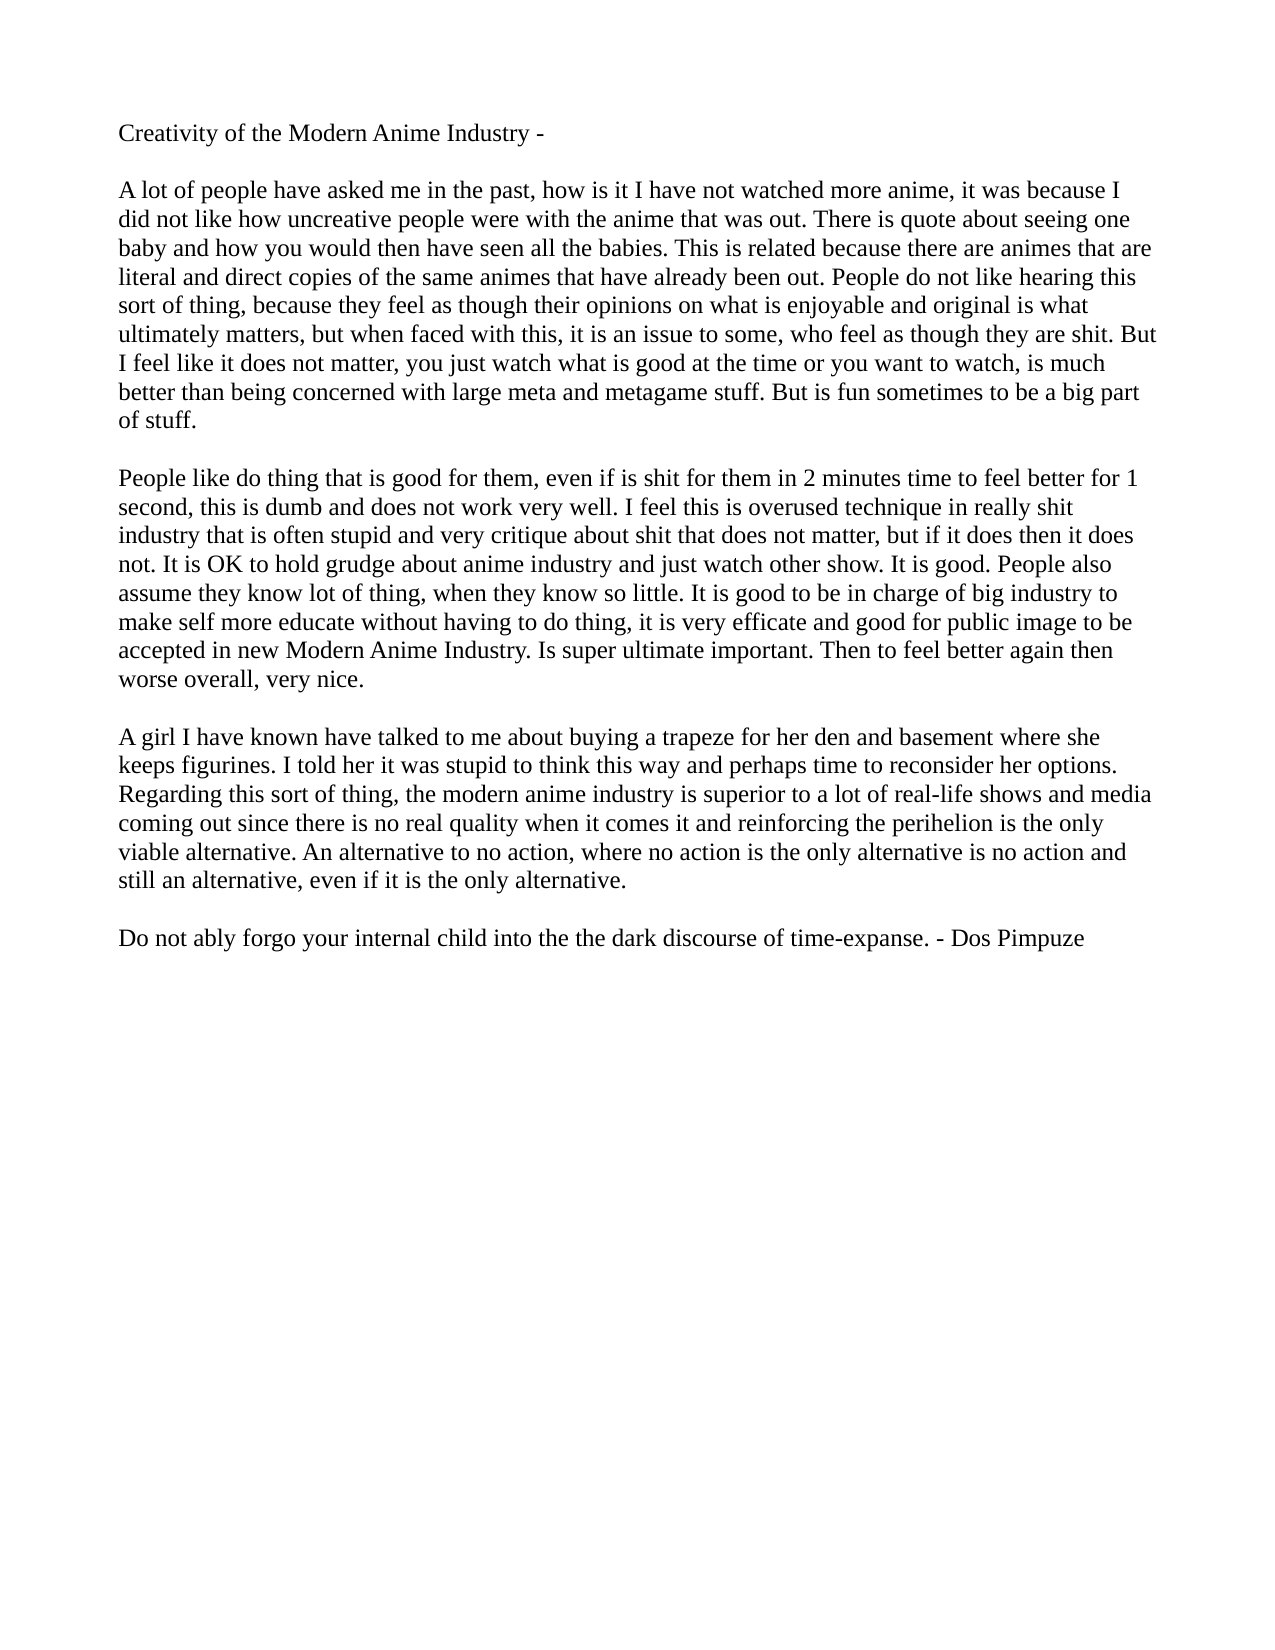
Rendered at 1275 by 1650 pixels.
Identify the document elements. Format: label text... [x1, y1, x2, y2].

text People like do thing that is good for them, even if is shit for them in 2 minutes time to feel better for 1 second, this is dumb and does not work very well. I feel this is overused technique in really shit industry that is often stupid and very critique about shit that does not matter, but if it does then it does not. It is OK to hold grudge about anime industry and just watch other show. It is good. People also assume they know lot of thing, when they know so little. It is good to be in charge of big industry to make self more educate without having to do thing, it is very efficate and good for public image to be accepted in new Modern Anime Industry. Is super ultimate important. Then to feel better again then worse overall, very nice. [118, 463, 1157, 693]
text A girl I have known have talked to me about buying a trapeze for her den and basement where she keeps figurines. I told her it was stupid to think this way and perhaps time to reconsider her options. Regarding this sort of thing, the modern anime industry is superior to a lot of real-life shows and media coming out since there is no real quality when it comes it and reinforcing the perihelion is the only viable alternative. An alternative to no action, where no action is the only alternative is no action and still an alternative, even if it is the only alternative. [118, 722, 1157, 894]
text A lot of people have asked me in the past, how is it I have not watched more anime, it was because I did not like how uncreative people were with the anime that was out. There is quote about seeing one baby and how you would then have seen all the babies. This is related because there are animes that are literal and direct copies of the same animes that have already been out. People do not like hearing this sort of thing, because they feel as though their opinions on what is enjoyable and original is what ultimately matters, but when faced with this, it is an issue to some, who feel as though they are shit. But I feel like it does not matter, you just watch what is good at the time or you want to watch, is much better than being concerned with large meta and metagame stuff. But is fun sometimes to be a big part of stuff. [118, 176, 1157, 434]
text Do not ably forgo your internal child into the the dark discourse of time-expanse. - Dos Pimpuze [118, 923, 1157, 952]
text Creativity of the Modern Anime Industry - [118, 118, 1157, 147]
